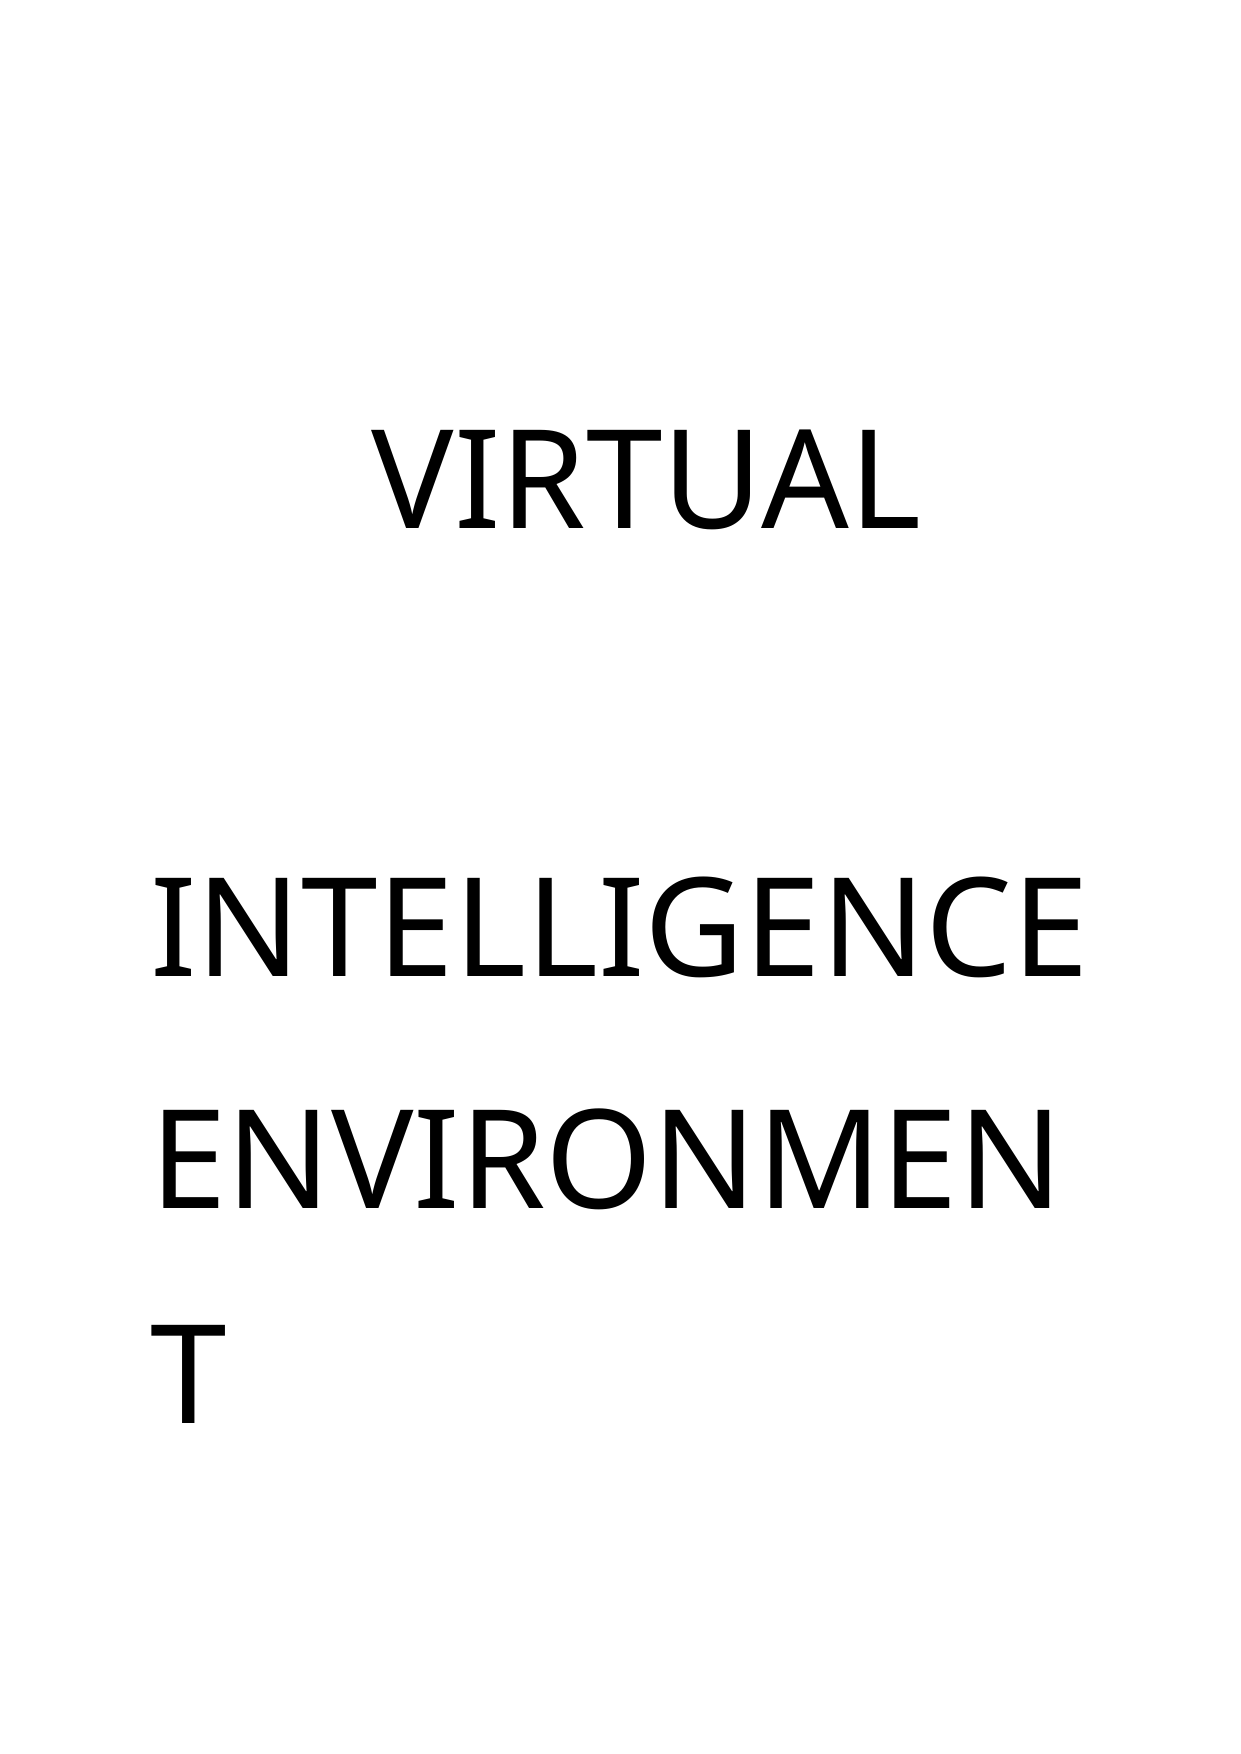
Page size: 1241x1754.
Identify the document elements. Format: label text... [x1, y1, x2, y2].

text ENVIRONMENT [150, 1061, 1090, 1464]
text VIRTUAL [300, 382, 1090, 569]
text INTELLIGENCE [150, 614, 1090, 1017]
